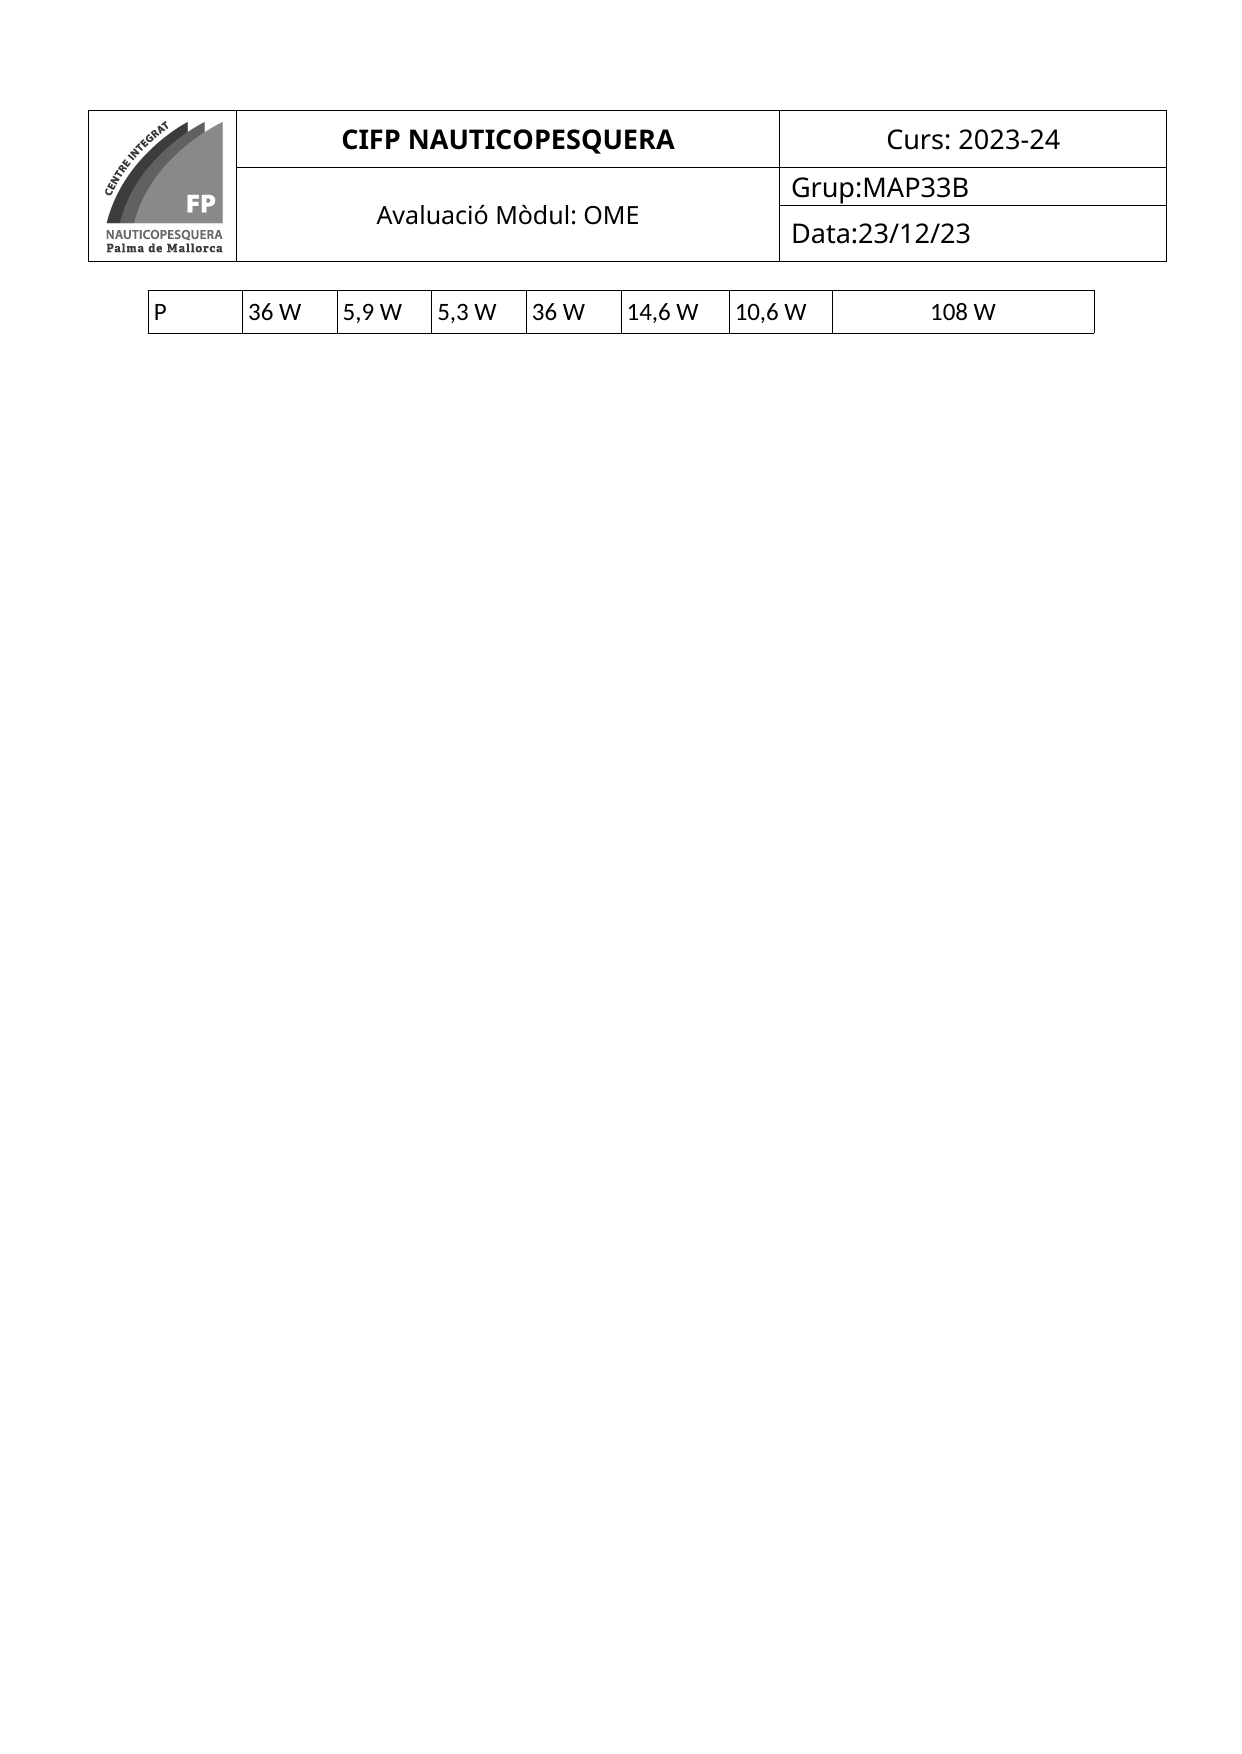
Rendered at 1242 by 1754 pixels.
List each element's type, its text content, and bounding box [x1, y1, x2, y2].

table_cell 10,6 W [730, 291, 832, 332]
table_cell 5,9 W [338, 291, 431, 332]
picture [100, 111, 229, 260]
table_cell P [149, 291, 242, 332]
table_cell 36 W [527, 291, 621, 332]
table_cell 36 W [243, 291, 337, 332]
table_cell 5,3 W [432, 291, 526, 332]
table_cell 14,6 W [622, 291, 729, 332]
table_cell 108 W [833, 291, 1094, 332]
